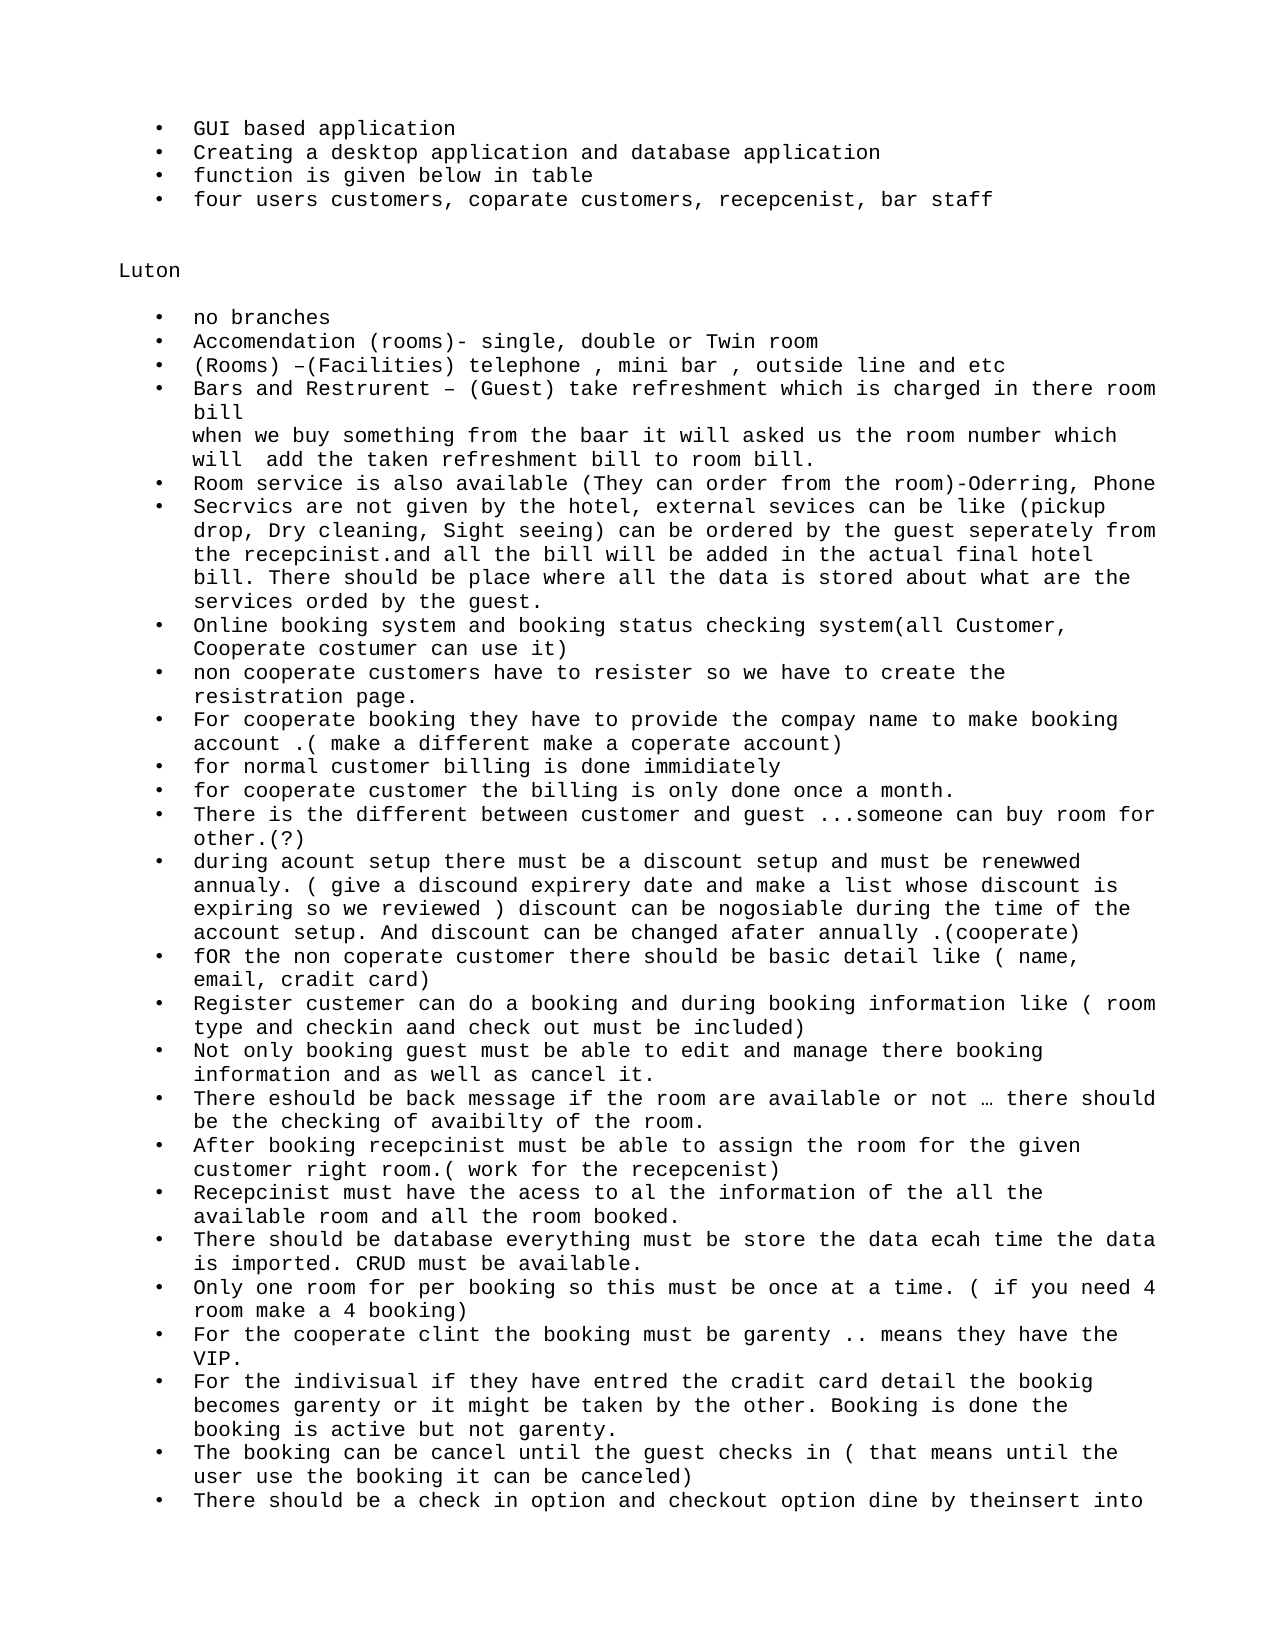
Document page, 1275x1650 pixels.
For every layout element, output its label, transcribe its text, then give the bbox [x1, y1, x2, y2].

list After booking recepcinist must be able to assign the room for the given customer right room.( work for the recepcenist) [156, 1135, 1157, 1182]
list non cooperate customers have to resister so we have to create the resistration page. [156, 662, 1157, 709]
list for normal customer billing is done immidiately [156, 757, 1157, 780]
list Online booking system and booking status checking system(all Customer, Cooperate costumer can use it) [156, 615, 1157, 662]
list GUI based application [156, 118, 1157, 142]
list function is given below in table [156, 165, 1157, 189]
list There should be a check in option and checkout option dine by theinsert into [156, 1489, 1157, 1513]
list Register custemer can do a booking and during booking information like ( room type and checkin aand check out must be included) [156, 993, 1157, 1040]
list for cooperate customer the billing is only done once a month. [156, 780, 1157, 804]
list during acount setup there must be a discount setup and must be renewwed annualy. ( give a discound expirery date and make a list whose discount is expiring so we reviewed ) discount can be nogosiable during the time of the account setup. And discount can be changed afater annually .(cooperate) [156, 851, 1157, 946]
list Only one room for per booking so this must be once at a time. ( if you need 4 room make a 4 booking) [156, 1277, 1157, 1324]
list There is the different between customer and guest ...someone can buy room for other.(?) [156, 804, 1157, 851]
list For cooperate booking they have to provide the compay name to make booking account .( make a different make a coperate account) [156, 709, 1157, 757]
list There eshould be back message if the room are available or not … there should be the checking of avaibilty of the room. [156, 1088, 1157, 1135]
list For the indivisual if they have entred the cradit card detail the bookig becomes garenty or it might be taken by the other. Booking is done the booking is active but not garenty. [156, 1371, 1157, 1442]
list Secrvics are not given by the hotel, external sevices can be like (pickup drop, Dry cleaning, Sight seeing) can be ordered by the guest seperately from the recepcinist.and all the bill will be added in the actual final hotel bill. There should be place where all the data is stored about what are the services orded by the guest. [156, 496, 1157, 615]
list (Rooms) –(Facilities) telephone , mini bar , outside line and etc [156, 354, 1157, 378]
list Recepcinist must have the acess to al the information of the all the available room and all the room booked. [156, 1182, 1157, 1229]
list Room service is also available (They can order from the room)-Oderring, Phone [156, 473, 1157, 496]
list no branches [156, 307, 1157, 331]
text Luton [118, 260, 1157, 284]
list Accomendation (rooms)- single, double or Twin room [156, 331, 1157, 354]
list The booking can be cancel until the guest checks in ( that means until the user use the booking it can be canceled) [156, 1442, 1157, 1489]
list Bars and Restrurent – (Guest) take refreshment which is charged in there room bill [156, 378, 1157, 426]
list There should be database everything must be store the data ecah time the data is imported. CRUD must be available. [156, 1229, 1157, 1277]
list Not only booking guest must be able to edit and manage there booking information and as well as cancel it. [156, 1040, 1157, 1088]
list Creating a desktop application and database application [156, 142, 1157, 165]
list fOR the non coperate customer there should be basic detail like ( name, email, cradit card) [156, 946, 1157, 993]
list For the cooperate clint the booking must be garenty .. means they have the VIP. [156, 1324, 1157, 1371]
list four users customers, coparate customers, recepcenist, bar staff [156, 189, 1157, 213]
text when we buy something from the baar it will asked us the room number which will add the taken refreshment bill to room bill. [118, 426, 1157, 473]
